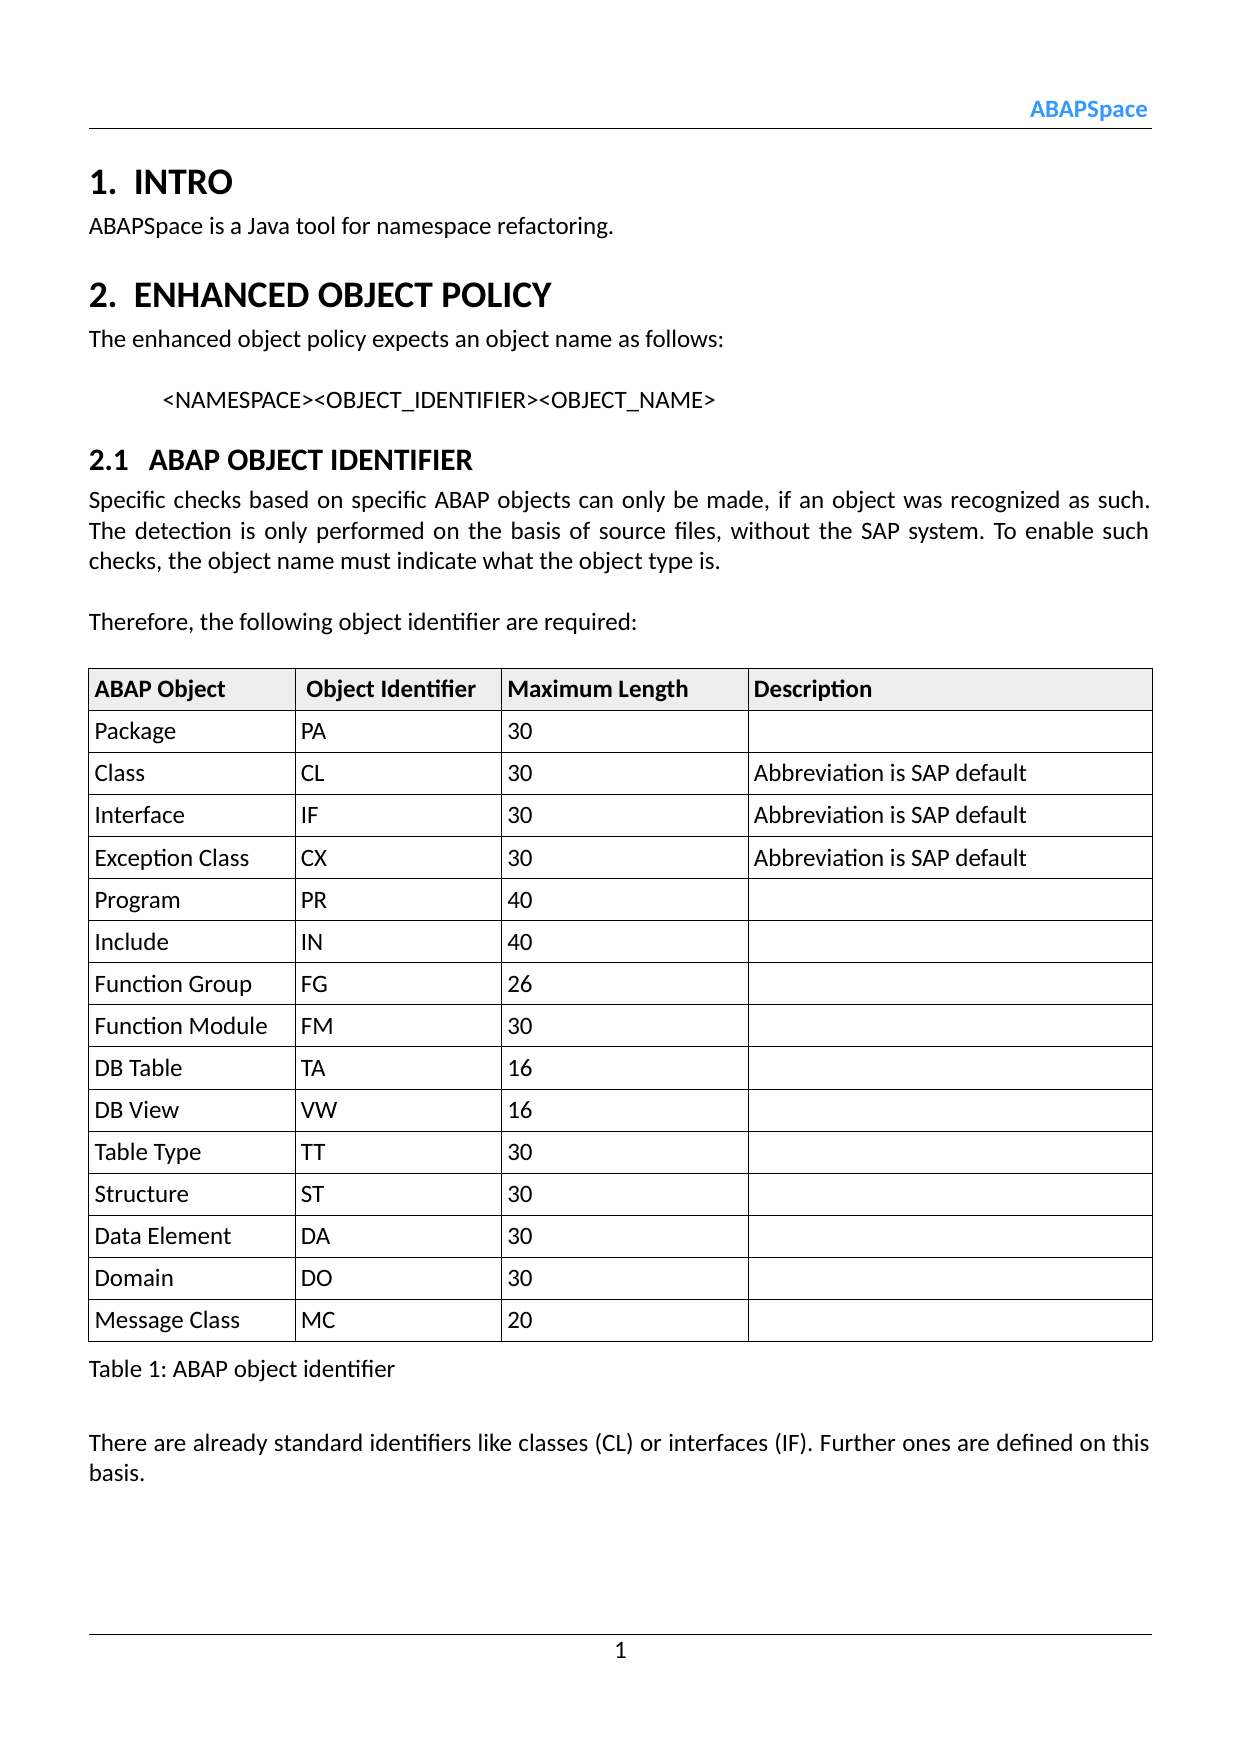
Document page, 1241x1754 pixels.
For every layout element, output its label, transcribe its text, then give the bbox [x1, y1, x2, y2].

table_header Description [749, 669, 1152, 710]
table_cell 16 [502, 1090, 748, 1131]
table_cell DA [296, 1216, 501, 1257]
table_cell PR [296, 879, 501, 920]
table_cell FG [296, 963, 501, 1004]
table_cell Abbreviation is SAP default [749, 795, 1152, 836]
table_cell 16 [502, 1047, 748, 1088]
table_cell 30 [502, 1005, 748, 1046]
text <NAMESPACE><OBJECT_IDENTIFIER><OBJECT_NAME> [162, 384, 1152, 415]
table_cell Message Class [89, 1300, 295, 1341]
table_cell Class [89, 753, 295, 794]
table_cell Structure [89, 1174, 295, 1215]
table_cell 30 [502, 711, 748, 752]
table_cell IN [296, 921, 501, 962]
table_header ABAP Object [89, 669, 295, 710]
subtitle INTRO [88, 158, 1152, 204]
table_cell [749, 1005, 1152, 1046]
table_cell [749, 963, 1152, 1004]
table_cell 30 [502, 1174, 748, 1215]
table_cell Table Type [89, 1132, 295, 1173]
table_cell DB View [89, 1090, 295, 1131]
table_cell Interface [89, 795, 295, 836]
table_cell 30 [502, 837, 748, 878]
table_cell [749, 921, 1152, 962]
text Specific checks based on specific ABAP objects can only be made, if an object was recognized as such. The detection is only performed on the basis of source files, without the SAP system. To enable such checks, the object name must indicate what the object type is. [88, 484, 1152, 576]
table_cell [749, 1300, 1152, 1341]
table_cell [749, 879, 1152, 920]
table_cell IF [296, 795, 501, 836]
table_cell 20 [502, 1300, 748, 1341]
table_cell 40 [502, 879, 748, 920]
table_cell 30 [502, 1216, 748, 1257]
text The enhanced object policy expects an object name as follows: [88, 323, 1152, 354]
text There are already standard identifiers like classes (CL) or interfaces (IF). Further ones are defined on this basis. [88, 1427, 1152, 1488]
table_cell Data Element [89, 1216, 295, 1257]
table_cell Abbreviation is SAP default [749, 837, 1152, 878]
table_cell [749, 711, 1152, 752]
table_cell PA [296, 711, 501, 752]
table_cell [749, 1258, 1152, 1299]
table_cell FM [296, 1005, 501, 1046]
table_cell [749, 1216, 1152, 1257]
table_cell [749, 1090, 1152, 1131]
table_cell Abbreviation is SAP default [749, 753, 1152, 794]
table_cell [749, 1047, 1152, 1088]
table_cell Function Module [89, 1005, 295, 1046]
table_cell TT [296, 1132, 501, 1173]
subtitle ENHANCED OBJECT POLICY [88, 271, 1152, 317]
table_cell [749, 1174, 1152, 1215]
table_cell VW [296, 1090, 501, 1131]
table_cell DB Table [89, 1047, 295, 1088]
text Table 1: ABAP object identifier [88, 1353, 1152, 1384]
subtitle ABAP OBJECT IDENTIFIER [88, 440, 1152, 478]
table_cell CL [296, 753, 501, 794]
table_cell 30 [502, 795, 748, 836]
table_cell MC [296, 1300, 501, 1341]
table_cell 30 [502, 1132, 748, 1173]
table_cell Function Group [89, 963, 295, 1004]
table_cell 40 [502, 921, 748, 962]
table_cell DO [296, 1258, 501, 1299]
table_cell TA [296, 1047, 501, 1088]
table_cell Program [89, 879, 295, 920]
table_cell 30 [502, 1258, 748, 1299]
table_cell 26 [502, 963, 748, 1004]
text Therefore, the following object identifier are required: [88, 607, 1152, 637]
table_header Object Identifier [296, 669, 501, 710]
text ABAPSpace is a Java tool for namespace refactoring. [88, 210, 1152, 241]
table_cell [749, 1132, 1152, 1173]
table_cell CX [296, 837, 501, 878]
table_cell Include [89, 921, 295, 962]
table_cell Package [89, 711, 295, 752]
table_header Maximum Length [502, 669, 748, 710]
table_cell 30 [502, 753, 748, 794]
table_cell Exception Class [89, 837, 295, 878]
table_cell Domain [89, 1258, 295, 1299]
table_cell ST [296, 1174, 501, 1215]
